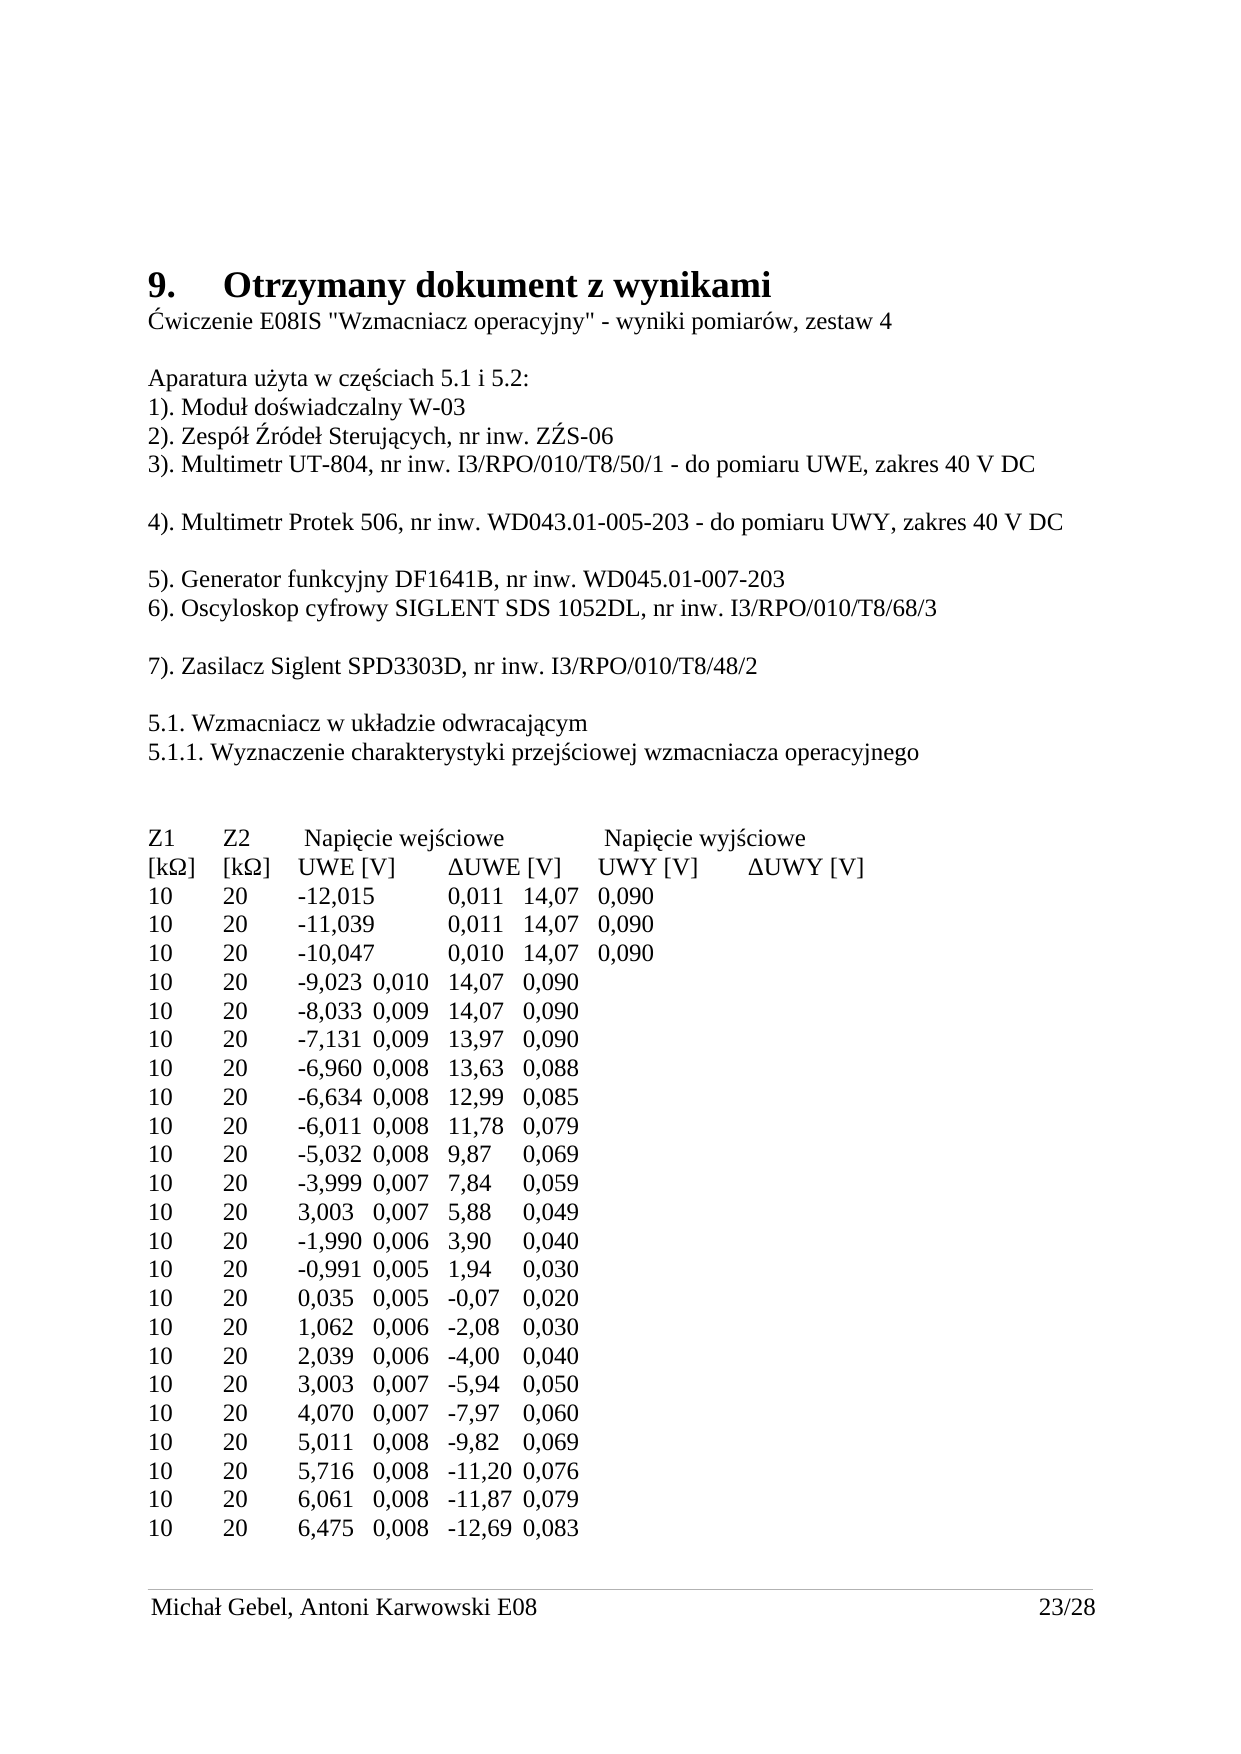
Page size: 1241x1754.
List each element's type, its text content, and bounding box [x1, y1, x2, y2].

text 4). Multimetr Protek 506, nr inw. WD043.01-005-203 - do pomiaru UWY, zakres 40 V DC [148, 507, 1093, 564]
text 2). Zespół Źródeł Sterujących, nr inw. ZŹS-06 [148, 421, 1093, 449]
text Aparatura użyta w częściach 5.1 i 5.2: [148, 363, 1093, 392]
text 5.1.1. Wyznaczenie charakterystyki przejściowej wzmacniacza operacyjnego [148, 737, 1093, 794]
text 10 20 0,035 0,005 -0,07 0,020 [148, 1283, 1093, 1312]
text 10 20 -12,015 0,011 14,07 0,090 [148, 881, 1093, 909]
text 3). Multimetr UT-804, nr inw. I3/RPO/010/T8/50/1 - do pomiaru UWE, zakres 40 V DC [148, 449, 1093, 507]
text 10 20 3,003 0,007 -5,94 0,050 [148, 1369, 1093, 1398]
text 5.1. Wzmacniacz w układzie odwracającym [148, 708, 1093, 737]
text 10 20 -9,023 0,010 14,07 0,090 [148, 967, 1093, 996]
text 1). Moduł doświadczalny W-03 [148, 392, 1093, 421]
text 10 20 -11,039 0,011 14,07 0,090 [148, 909, 1093, 938]
text 10 20 -0,991 0,005 1,94 0,030 [148, 1254, 1093, 1283]
text 10 20 -10,047 0,010 14,07 0,090 [148, 938, 1093, 967]
text 10 20 -3,999 0,007 7,84 0,059 [148, 1168, 1093, 1197]
text 10 20 -7,131 0,009 13,97 0,090 [148, 1024, 1093, 1053]
text 10 20 6,061 0,008 -11,87 0,079 [148, 1484, 1093, 1513]
text 6). Oscyloskop cyfrowy SIGLENT SDS 1052DL, nr inw. I3/RPO/010/T8/68/3 [148, 593, 1093, 651]
text 10 20 -1,990 0,006 3,90 0,040 [148, 1226, 1093, 1254]
text 10 20 -6,960 0,008 13,63 0,088 [148, 1053, 1093, 1082]
text Z1 Z2 Napięcie wejściowe Napięcie wyjściowe [148, 823, 1093, 852]
text 10 20 -8,033 0,009 14,07 0,090 [148, 996, 1093, 1024]
text 10 20 5,716 0,008 -11,20 0,076 [148, 1456, 1093, 1484]
text 10 20 -6,011 0,008 11,78 0,079 [148, 1111, 1093, 1139]
text 10 20 2,039 0,006 -4,00 0,040 [148, 1341, 1093, 1369]
text [kΩ] [kΩ] UWE [V] ΔUWE [V] UWY [V] ΔUWY [V] [148, 852, 1093, 881]
text 10 20 -6,634 0,008 12,99 0,085 [148, 1082, 1093, 1111]
text 10 20 3,003 0,007 5,88 0,049 [148, 1197, 1093, 1226]
text 5). Generator funkcyjny DF1641B, nr inw. WD045.01-007-203 [148, 564, 1093, 593]
text 10 20 6,475 0,008 -12,69 0,083 [148, 1513, 1093, 1542]
text 10 20 5,011 0,008 -9,82 0,069 [148, 1427, 1093, 1456]
text 9. Otrzymany dokument z wynikami [148, 263, 1093, 306]
text 10 20 4,070 0,007 -7,97 0,060 [148, 1398, 1093, 1427]
text Ćwiczenie E08IS "Wzmacniacz operacyjny" - wyniki pomiarów, zestaw 4 [148, 306, 1093, 363]
text 7). Zasilacz Siglent SPD3303D, nr inw. I3/RPO/010/T8/48/2 [148, 651, 1093, 679]
text 10 20 1,062 0,006 -2,08 0,030 [148, 1312, 1093, 1341]
text 10 20 -5,032 0,008 9,87 0,069 [148, 1139, 1093, 1168]
